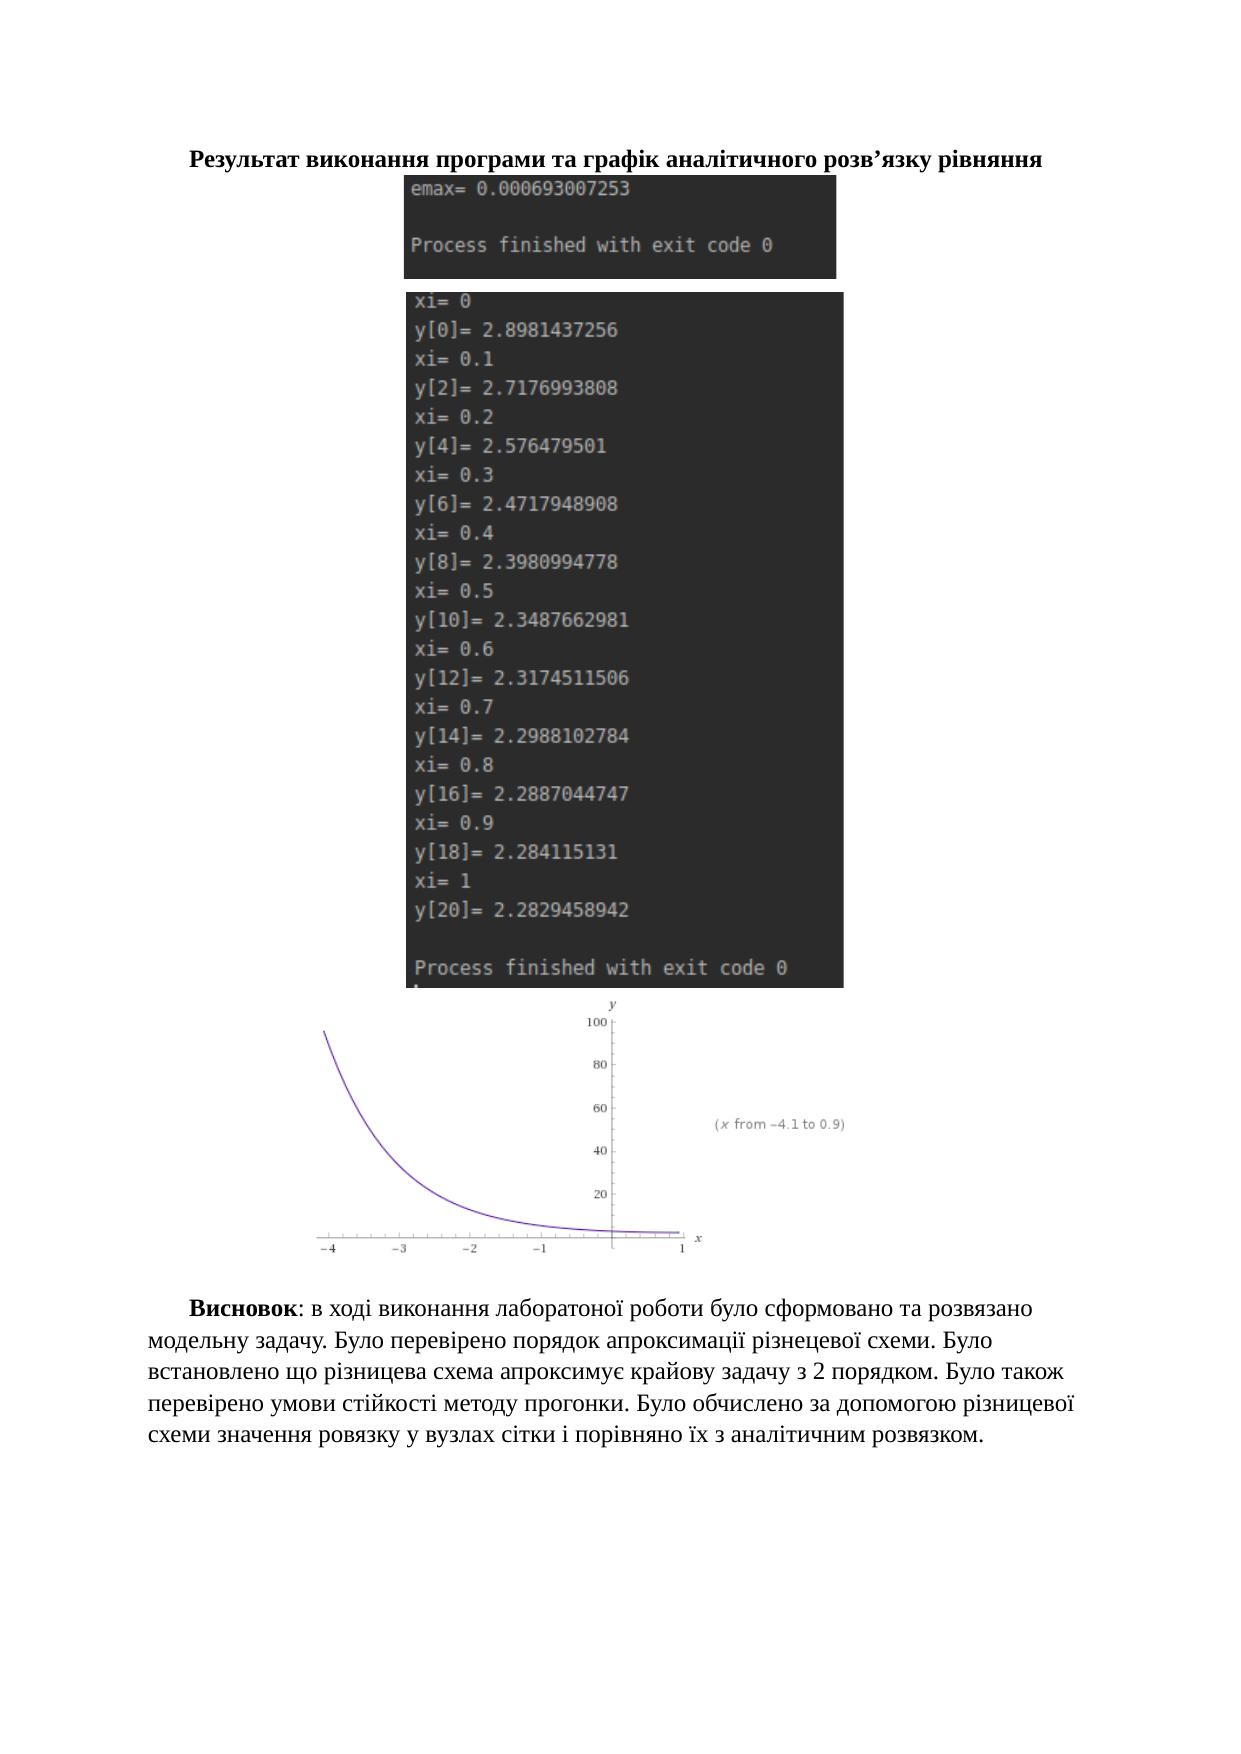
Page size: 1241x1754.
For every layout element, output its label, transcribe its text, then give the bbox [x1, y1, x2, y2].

text Результат виконання програми та графік аналітичного розв’язку рівняння [148, 144, 1122, 173]
picture [403, 175, 837, 279]
picture [306, 991, 911, 1262]
text Висновок: в ході виконання лаборатоної роботи було сформовано та розвязано модельну задачу. Було перевірено порядок апроксимації різнецевої схеми. Було встановлено що різницева схема апроксимує крайову задачу з 2 порядком. Було також перевірено умови стійкості методу прогонки. Було обчислено за допомогою різницевої схеми значення ровязку у вузлах сітки і порівняно їх з аналітичним розвязком. [148, 1293, 1122, 1448]
picture [406, 292, 844, 988]
